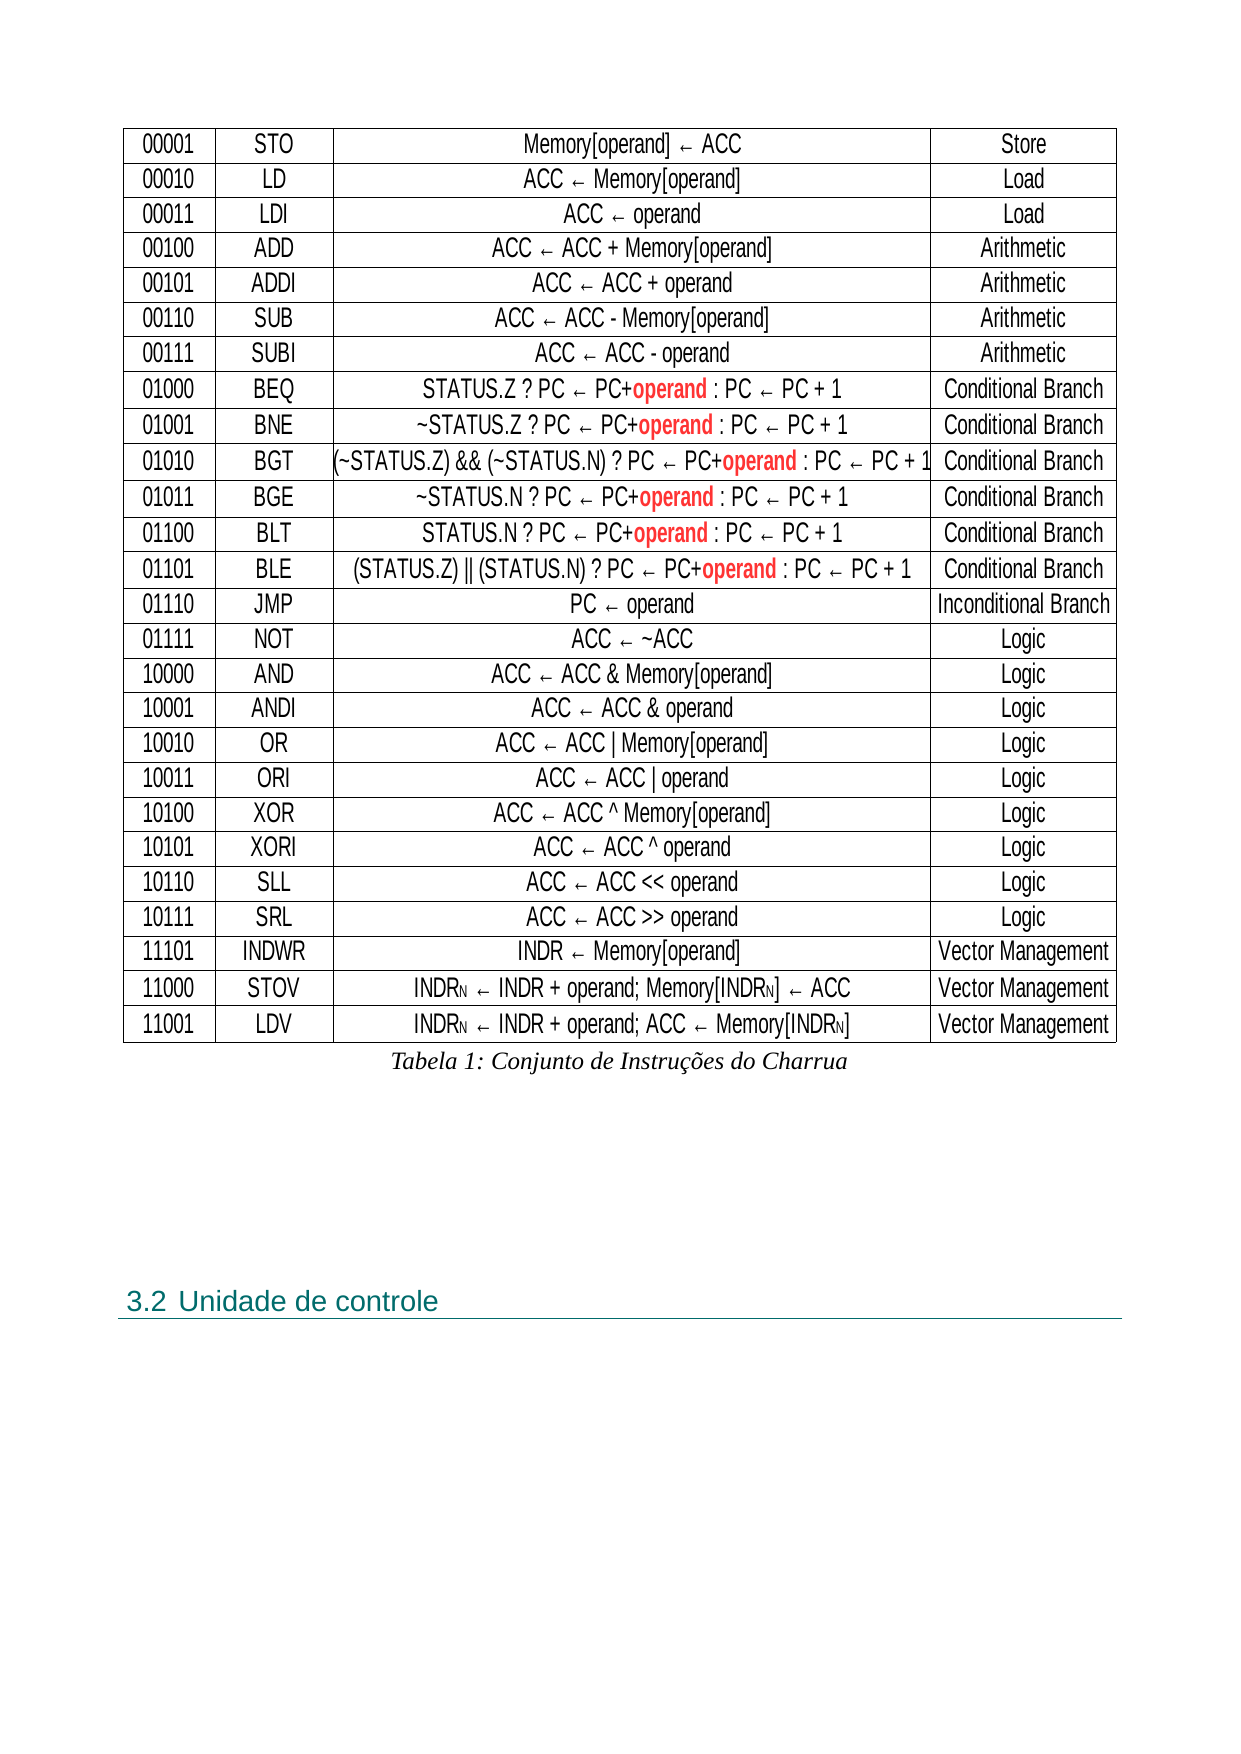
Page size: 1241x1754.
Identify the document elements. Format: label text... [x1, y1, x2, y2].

subtitle Unidade de controle [118, 1284, 1122, 1318]
text Tabela 1: Conjunto de Instruções do Charrua [122, 128, 1118, 1075]
